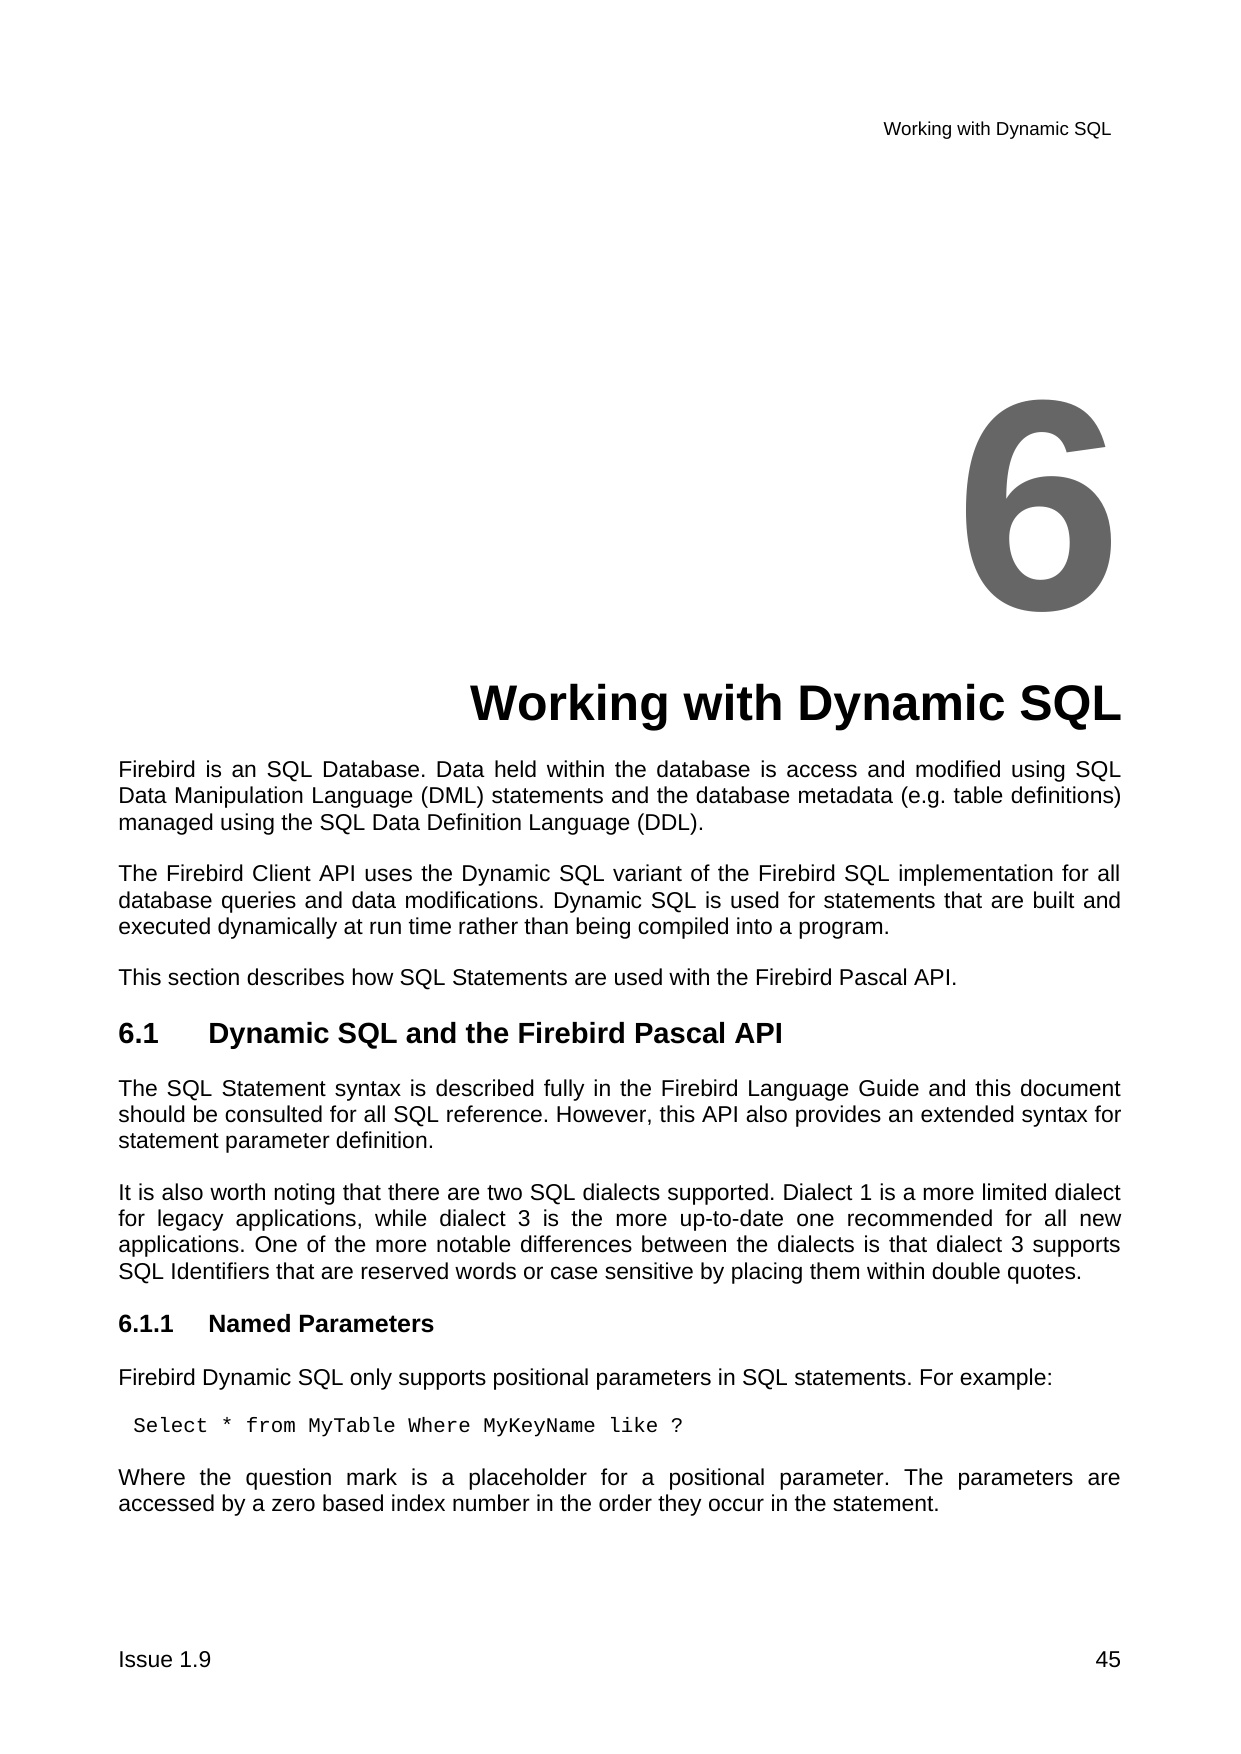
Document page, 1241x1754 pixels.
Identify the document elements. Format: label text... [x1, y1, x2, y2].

text The Firebird Client API uses the Dynamic SQL variant of the Firebird SQL implementation for all database queries and data modifications. Dynamic SQL is used for statements that are built and executed dynamically at run time rather than being compiled into a program. [118, 860, 1122, 939]
text Firebird Dynamic SQL only supports positional parameters in SQL statements. For example: [118, 1363, 1122, 1390]
subtitle Dynamic SQL and the Firebird Pascal API [118, 1016, 1122, 1049]
text The SQL Statement syntax is described fully in the Firebird Language Guide and this document should be consulted for all SQL reference. However, this API also provides an extended syntax for statement parameter definition. [118, 1075, 1122, 1154]
subtitle Working with Dynamic SQL [81, 328, 1122, 731]
text This section describes how SQL Statements are used with the Firebird Pascal API. [118, 964, 1122, 991]
text Where the question mark is a placeholder for a positional parameter. The parameters are accessed by a zero based index number in the order they occur in the statement. [118, 1464, 1122, 1517]
text It is also worth noting that there are two SQL dialects supported. Dialect 1 is a more limited dialect for legacy applications, while dialect 3 is the more up-to-date one recommended for all new applications. One of the more notable differences between the dialects is that dialect 3 supports SQL Identifiers that are reserved words or case sensitive by placing them within double quotes. [118, 1179, 1122, 1284]
text Select * from MyTable Where MyKeyName like ? [133, 1415, 1122, 1438]
subtitle Named Parameters [118, 1309, 1122, 1338]
text Firebird is an SQL Database. Data held within the database is access and modified using SQL Data Manipulation Language (DML) statements and the database metadata (e.g. table definitions) managed using the SQL Data Definition Language (DDL). [118, 756, 1122, 835]
